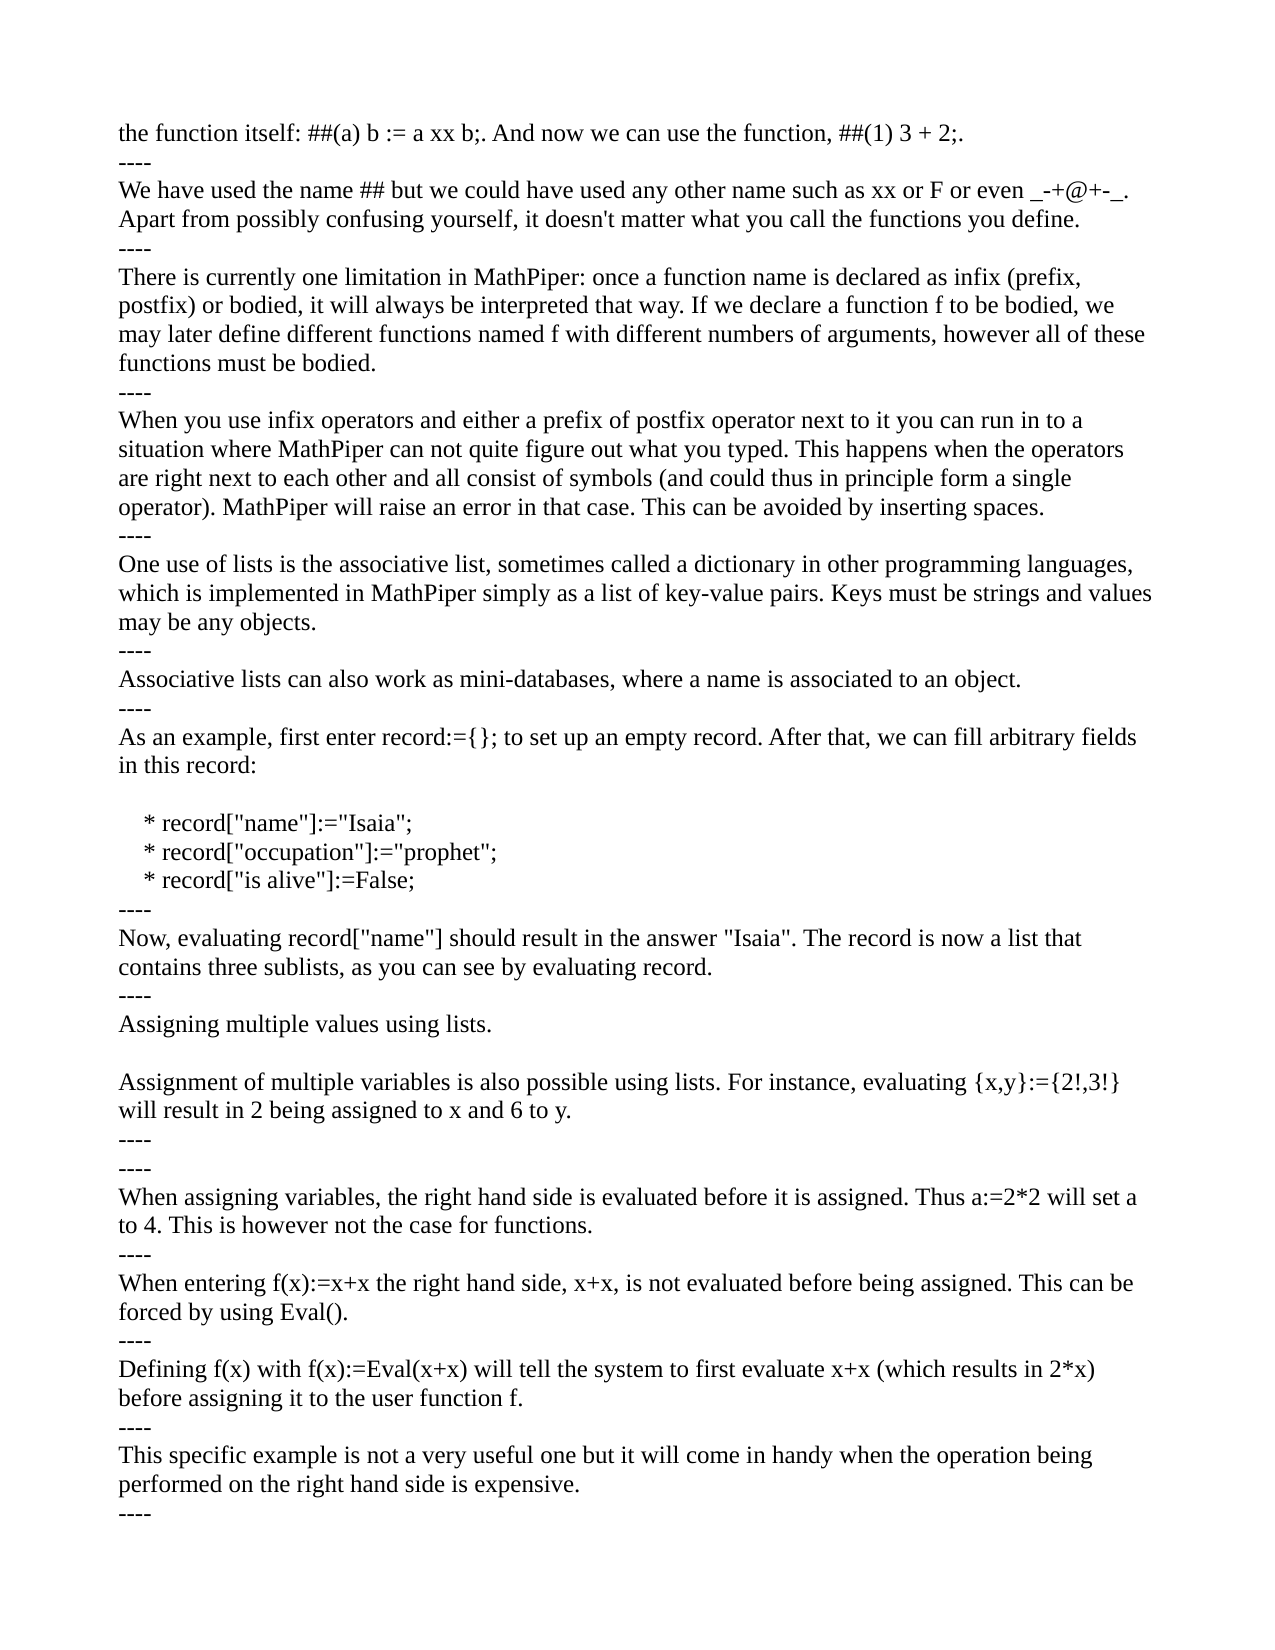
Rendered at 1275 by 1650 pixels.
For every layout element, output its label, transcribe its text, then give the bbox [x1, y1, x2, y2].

text Assignment of multiple variables is also possible using lists. For instance, evaluating {x,y}:={2!,3!} will result in 2 being assigned to x and 6 to y. [118, 1067, 1157, 1124]
text ---- [118, 377, 1157, 406]
text Now, evaluating record["name"] should result in the answer "Isaia". The record is now a list that contains three sublists, as you can see by evaluating record. [118, 923, 1157, 981]
text * record["is alive"]:=False; [118, 866, 1157, 894]
text * record["name"]:="Isaia"; [118, 808, 1157, 837]
text When assigning variables, the right hand side is evaluated before it is assigned. Thus a:=2*2 will set a to 4. This is however not the case for functions. [118, 1182, 1157, 1239]
text As an example, first enter record:={}; to set up an empty record. After that, we can fill arbitrary fields in this record: [118, 722, 1157, 779]
text When you use infix operators and either a prefix of postfix operator next to it you can run in to a situation where MathPiper can not quite figure out what you typed. This happens when the operators are right next to each other and all consist of symbols (and could thus in principle form a single operator). MathPiper will raise an error in that case. This can be avoided by inserting spaces. [118, 406, 1157, 521]
text ---- [118, 693, 1157, 722]
text ---- [118, 1153, 1157, 1182]
text ---- [118, 1412, 1157, 1441]
text This specific example is not a very useful one but it will come in handy when the operation being performed on the right hand side is expensive. [118, 1441, 1157, 1498]
text ---- [118, 1124, 1157, 1153]
text Defining f(x) with f(x):=Eval(x+x) will tell the system to first evaluate x+x (which results in 2*x) before assigning it to the user function f. [118, 1354, 1157, 1412]
text There is currently one limitation in MathPiper: once a function name is declared as infix (prefix, postfix) or bodied, it will always be interpreted that way. If we declare a function f to be bodied, we may later define different functions named f with different numbers of arguments, however all of these functions must be bodied. [118, 262, 1157, 377]
text Associative lists can also work as mini-databases, where a name is associated to an object. [118, 664, 1157, 693]
text * record["occupation"]:="prophet"; [118, 837, 1157, 866]
text ---- [118, 1239, 1157, 1268]
text the function itself: ##(a) b := a xx b;. And now we can use the function, ##(1) 3 + 2;. [118, 118, 1157, 147]
text ---- [118, 636, 1157, 664]
text ---- [118, 981, 1157, 1009]
text ---- [118, 1498, 1157, 1527]
text ---- [118, 147, 1157, 176]
text We have used the name ## but we could have used any other name such as xx or F or even _-+@+-_. Apart from possibly confusing yourself, it doesn't matter what you call the functions you define. [118, 176, 1157, 233]
text ---- [118, 1326, 1157, 1354]
text When entering f(x):=x+x the right hand side, x+x, is not evaluated before being assigned. This can be forced by using Eval(). [118, 1268, 1157, 1326]
text ---- [118, 233, 1157, 262]
text Assigning multiple values using lists. [118, 1009, 1157, 1038]
text ---- [118, 894, 1157, 923]
text ---- [118, 521, 1157, 549]
text One use of lists is the associative list, sometimes called a dictionary in other programming languages, which is implemented in MathPiper simply as a list of key-value pairs. Keys must be strings and values may be any objects. [118, 549, 1157, 636]
